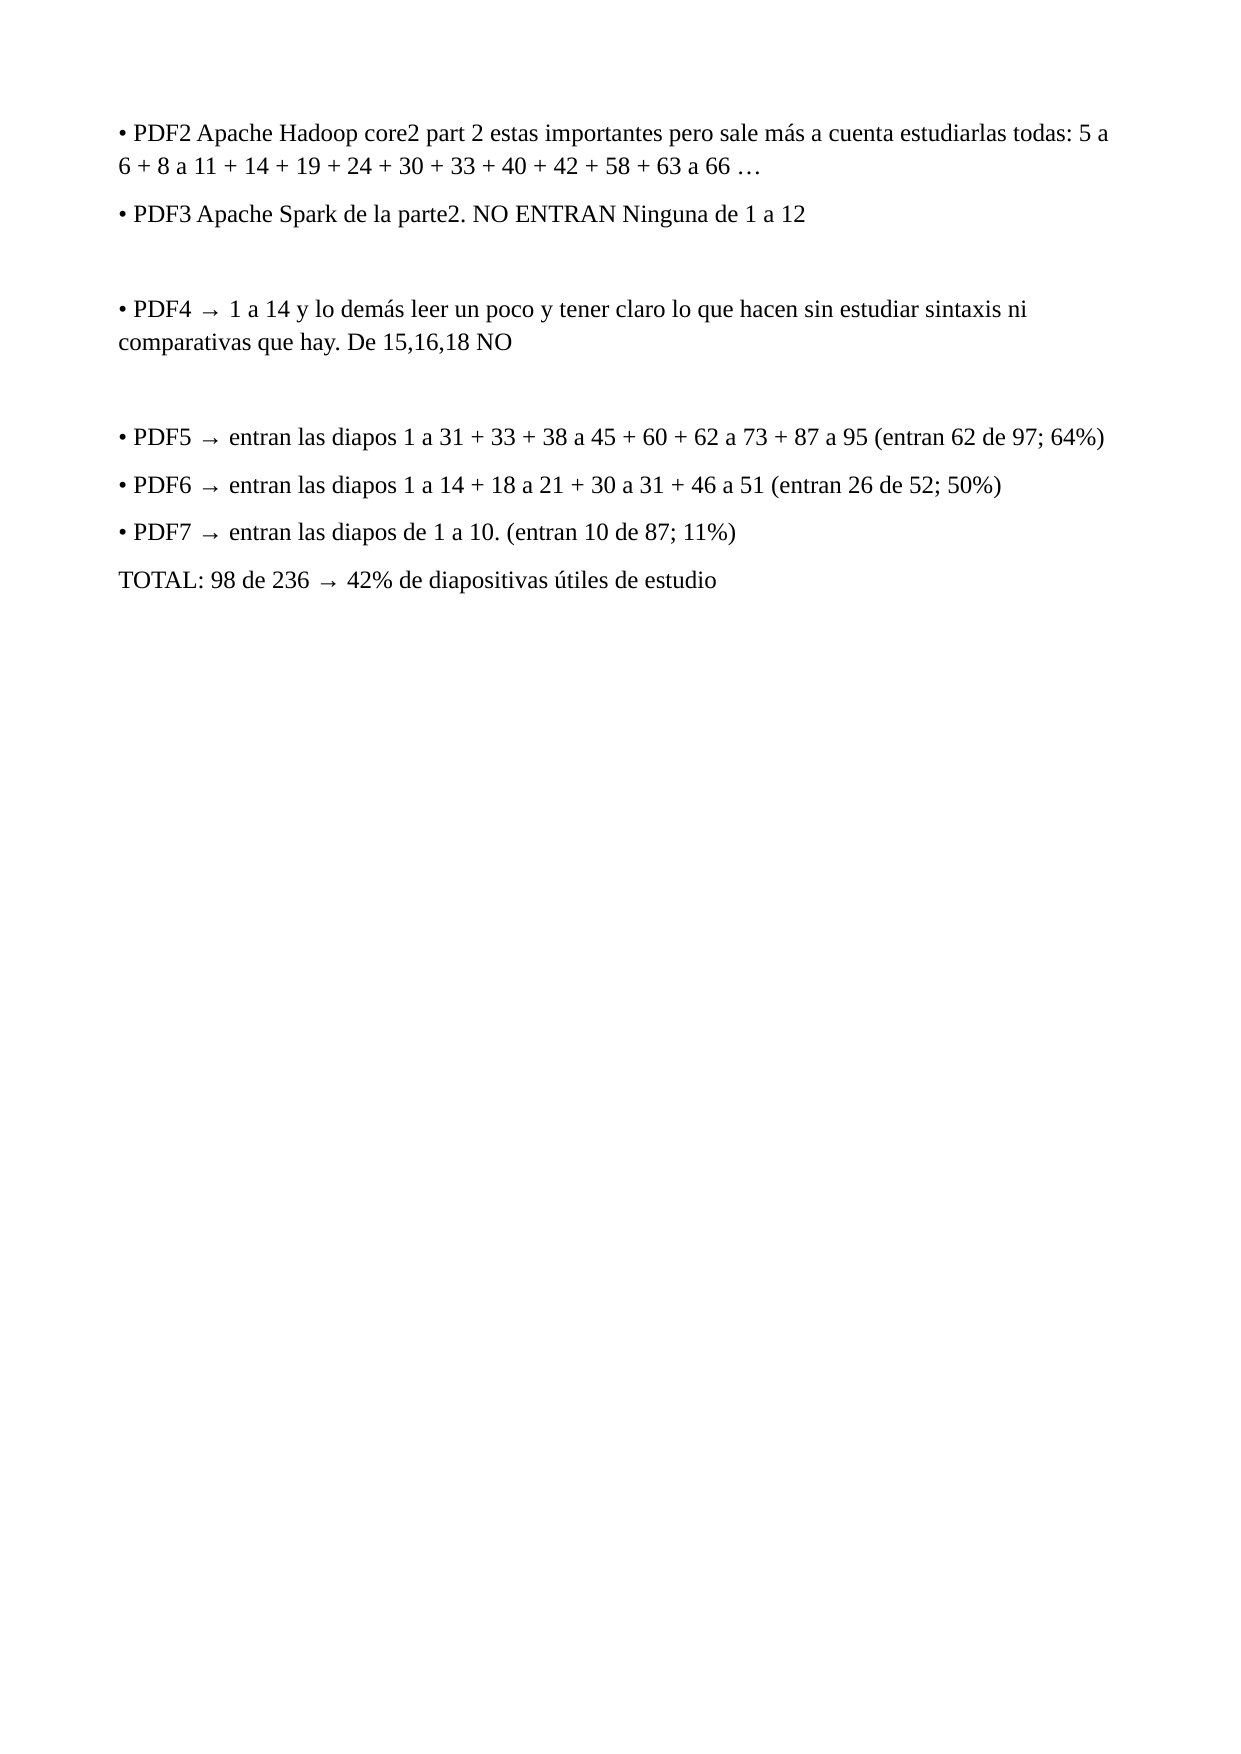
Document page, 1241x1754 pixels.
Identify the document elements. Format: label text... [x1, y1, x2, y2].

text • PDF2 Apache Hadoop core2 part 2 estas importantes pero sale más a cuenta estudiarlas todas: 5 a 6 + 8 a 11 + 14 + 19 + 24 + 30 + 33 + 40 + 42 + 58 + 63 a 66 … [118, 118, 1122, 180]
text TOTAL: 98 de 236 → 42% de diapositivas útiles de estudio [118, 565, 1122, 594]
text • PDF3 Apache Spark de la parte2. NO ENTRAN Ninguna de 1 a 12 [118, 199, 1122, 227]
text • PDF7 → entran las diapos de 1 a 10. (entran 10 de 87; 11%) [118, 517, 1122, 546]
text • PDF5 → entran las diapos 1 a 31 + 33 + 38 a 45 + 60 + 62 a 73 + 87 a 95 (entran 62 de 97; 64%) [118, 422, 1122, 451]
text • PDF6 → entran las diapos 1 a 14 + 18 a 21 + 30 a 31 + 46 a 51 (entran 26 de 52; 50%) [118, 470, 1122, 498]
text • PDF4 → 1 a 14 y lo demás leer un poco y tener claro lo que hacen sin estudiar sintaxis ni comparativas que hay. De 15,16,18 NO [118, 294, 1122, 356]
